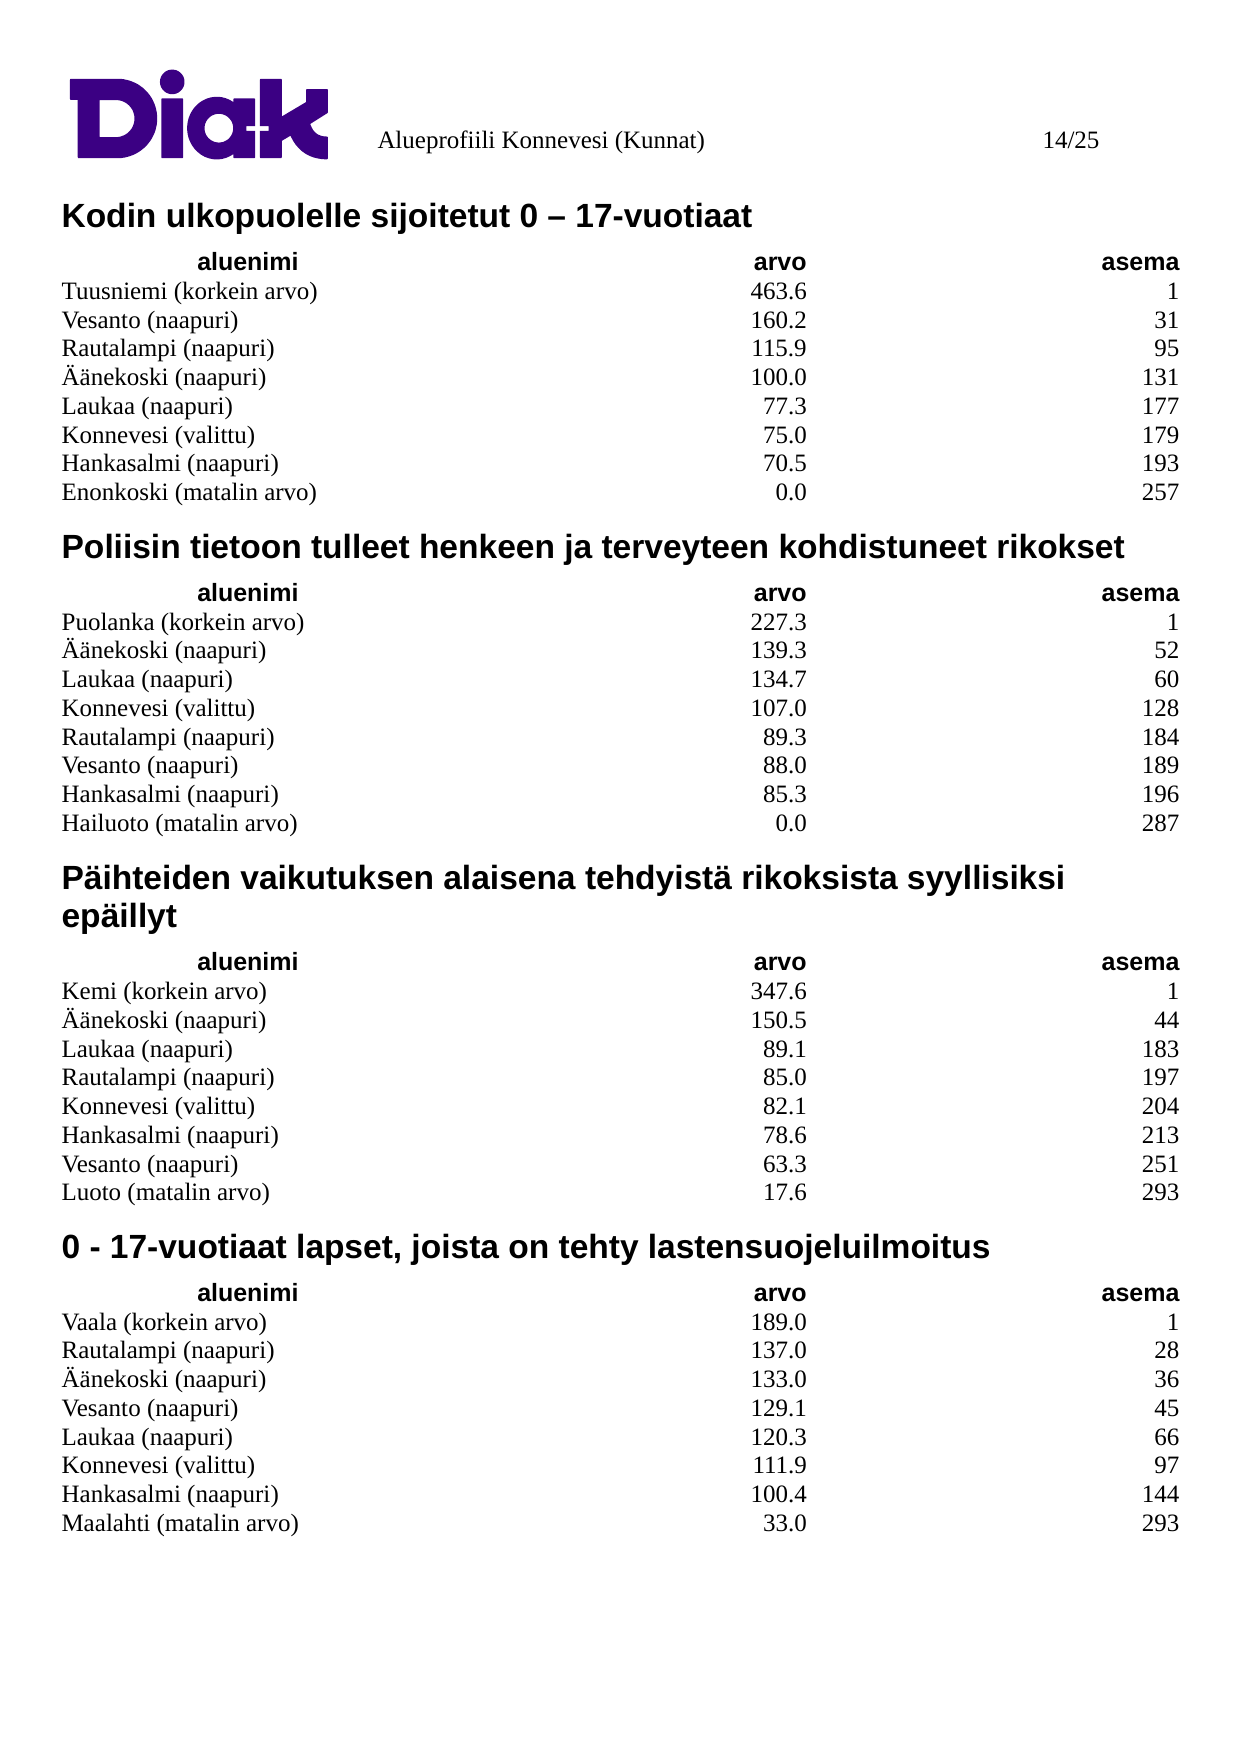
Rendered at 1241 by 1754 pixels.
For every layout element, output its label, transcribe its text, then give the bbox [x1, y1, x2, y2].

table_cell Hankasalmi (naapuri) [61, 779, 434, 808]
table_cell 134.7 [434, 664, 806, 693]
table_cell 129.1 [434, 1393, 806, 1422]
table_header asema [806, 578, 1179, 607]
table_cell 293 [806, 1508, 1179, 1537]
table_cell Laukaa (naapuri) [61, 664, 434, 693]
table_cell Konnevesi (valittu) [61, 1451, 434, 1479]
table_cell 1 [806, 276, 1179, 305]
table_cell Konnevesi (valittu) [61, 420, 434, 448]
subtitle Päihteiden vaikutuksen alaisena tehdyistä rikoksista syyllisiksi epäillyt [61, 858, 1179, 935]
table_header arvo [434, 948, 806, 976]
table_header arvo [434, 578, 806, 607]
table_cell 139.3 [434, 636, 806, 664]
table_cell 133.0 [434, 1364, 806, 1393]
table_header asema [806, 247, 1179, 276]
table_cell 463.6 [434, 276, 806, 305]
table_header asema [806, 1278, 1179, 1307]
table_cell Maalahti (matalin arvo) [61, 1508, 434, 1537]
table_cell 85.0 [434, 1063, 806, 1091]
table_cell 97 [806, 1451, 1179, 1479]
table_cell 120.3 [434, 1422, 806, 1451]
table_cell 179 [806, 420, 1179, 448]
table_cell 150.5 [434, 1005, 806, 1034]
table_cell 75.0 [434, 420, 806, 448]
table_header arvo [434, 247, 806, 276]
table_cell 213 [806, 1120, 1179, 1149]
table_cell 17.6 [434, 1178, 806, 1206]
table_cell 197 [806, 1063, 1179, 1091]
table_cell 44 [806, 1005, 1179, 1034]
table_cell Äänekoski (naapuri) [61, 1364, 434, 1393]
table_cell 189.0 [434, 1307, 806, 1336]
table_header asema [806, 948, 1179, 976]
table_cell 77.3 [434, 391, 806, 420]
table_cell 78.6 [434, 1120, 806, 1149]
table_cell Äänekoski (naapuri) [61, 362, 434, 391]
table_cell 52 [806, 636, 1179, 664]
table_cell 189 [806, 751, 1179, 779]
table_cell 95 [806, 334, 1179, 362]
table_cell 85.3 [434, 779, 806, 808]
table_cell 184 [806, 722, 1179, 751]
table_cell 287 [806, 808, 1179, 837]
table_cell 70.5 [434, 449, 806, 477]
table_cell Vesanto (naapuri) [61, 1149, 434, 1177]
table_cell 28 [806, 1336, 1179, 1364]
table_cell 196 [806, 779, 1179, 808]
table_cell Hailuoto (matalin arvo) [61, 808, 434, 837]
table_cell Vaala (korkein arvo) [61, 1307, 434, 1336]
table_cell Hankasalmi (naapuri) [61, 1120, 434, 1149]
table_header arvo [434, 1278, 806, 1307]
subtitle Poliisin tietoon tulleet henkeen ja terveyteen kohdistuneet rikokset [61, 527, 1179, 566]
table_cell 131 [806, 362, 1179, 391]
table_cell Tuusniemi (korkein arvo) [61, 276, 434, 305]
table_cell 1 [806, 1307, 1179, 1336]
table_cell Rautalampi (naapuri) [61, 722, 434, 751]
table_cell 204 [806, 1091, 1179, 1120]
table_cell 45 [806, 1393, 1179, 1422]
table_cell Enonkoski (matalin arvo) [61, 477, 434, 506]
table_cell 100.4 [434, 1479, 806, 1508]
table_cell 0.0 [434, 808, 806, 837]
table_cell Rautalampi (naapuri) [61, 1336, 434, 1364]
table_cell 0.0 [434, 477, 806, 506]
table_cell Puolanka (korkein arvo) [61, 607, 434, 636]
table_cell 193 [806, 449, 1179, 477]
table_cell Äänekoski (naapuri) [61, 1005, 434, 1034]
table_header aluenimi [61, 578, 434, 607]
table_cell Vesanto (naapuri) [61, 751, 434, 779]
table_cell 177 [806, 391, 1179, 420]
table_cell Hankasalmi (naapuri) [61, 1479, 434, 1508]
table_cell 144 [806, 1479, 1179, 1508]
table_header aluenimi [61, 1278, 434, 1307]
table_cell 257 [806, 477, 1179, 506]
table_cell Vesanto (naapuri) [61, 305, 434, 333]
table_cell Luoto (matalin arvo) [61, 1178, 434, 1206]
table_cell 33.0 [434, 1508, 806, 1537]
table_cell 82.1 [434, 1091, 806, 1120]
table_cell 183 [806, 1034, 1179, 1062]
table_cell 107.0 [434, 693, 806, 722]
table_cell Laukaa (naapuri) [61, 1422, 434, 1451]
table_cell 31 [806, 305, 1179, 333]
table_cell 115.9 [434, 334, 806, 362]
table_cell 128 [806, 693, 1179, 722]
table_cell 89.1 [434, 1034, 806, 1062]
table_cell 66 [806, 1422, 1179, 1451]
table_cell 1 [806, 976, 1179, 1005]
table_cell Konnevesi (valittu) [61, 1091, 434, 1120]
table_cell Kemi (korkein arvo) [61, 976, 434, 1005]
table_cell 347.6 [434, 976, 806, 1005]
table_cell 111.9 [434, 1451, 806, 1479]
table_cell Rautalampi (naapuri) [61, 334, 434, 362]
table_cell Laukaa (naapuri) [61, 1034, 434, 1062]
table_cell Vesanto (naapuri) [61, 1393, 434, 1422]
table_cell 160.2 [434, 305, 806, 333]
table_cell Rautalampi (naapuri) [61, 1063, 434, 1091]
table_cell 137.0 [434, 1336, 806, 1364]
table_cell 251 [806, 1149, 1179, 1177]
table_header aluenimi [61, 247, 434, 276]
table_cell Konnevesi (valittu) [61, 693, 434, 722]
table_cell Laukaa (naapuri) [61, 391, 434, 420]
table_cell 63.3 [434, 1149, 806, 1177]
table_cell 60 [806, 664, 1179, 693]
subtitle Kodin ulkopuolelle sijoitetut 0 – 17-vuotiaat [61, 196, 1179, 235]
table_cell 36 [806, 1364, 1179, 1393]
subtitle 0 - 17-vuotiaat lapset, joista on tehty lastensuojeluilmoitus [61, 1227, 1179, 1266]
table_cell 88.0 [434, 751, 806, 779]
table_cell Äänekoski (naapuri) [61, 636, 434, 664]
table_cell 227.3 [434, 607, 806, 636]
table_cell 100.0 [434, 362, 806, 391]
table_cell 293 [806, 1178, 1179, 1206]
table_header aluenimi [61, 948, 434, 976]
table_cell 1 [806, 607, 1179, 636]
table_cell Hankasalmi (naapuri) [61, 449, 434, 477]
table_cell 89.3 [434, 722, 806, 751]
